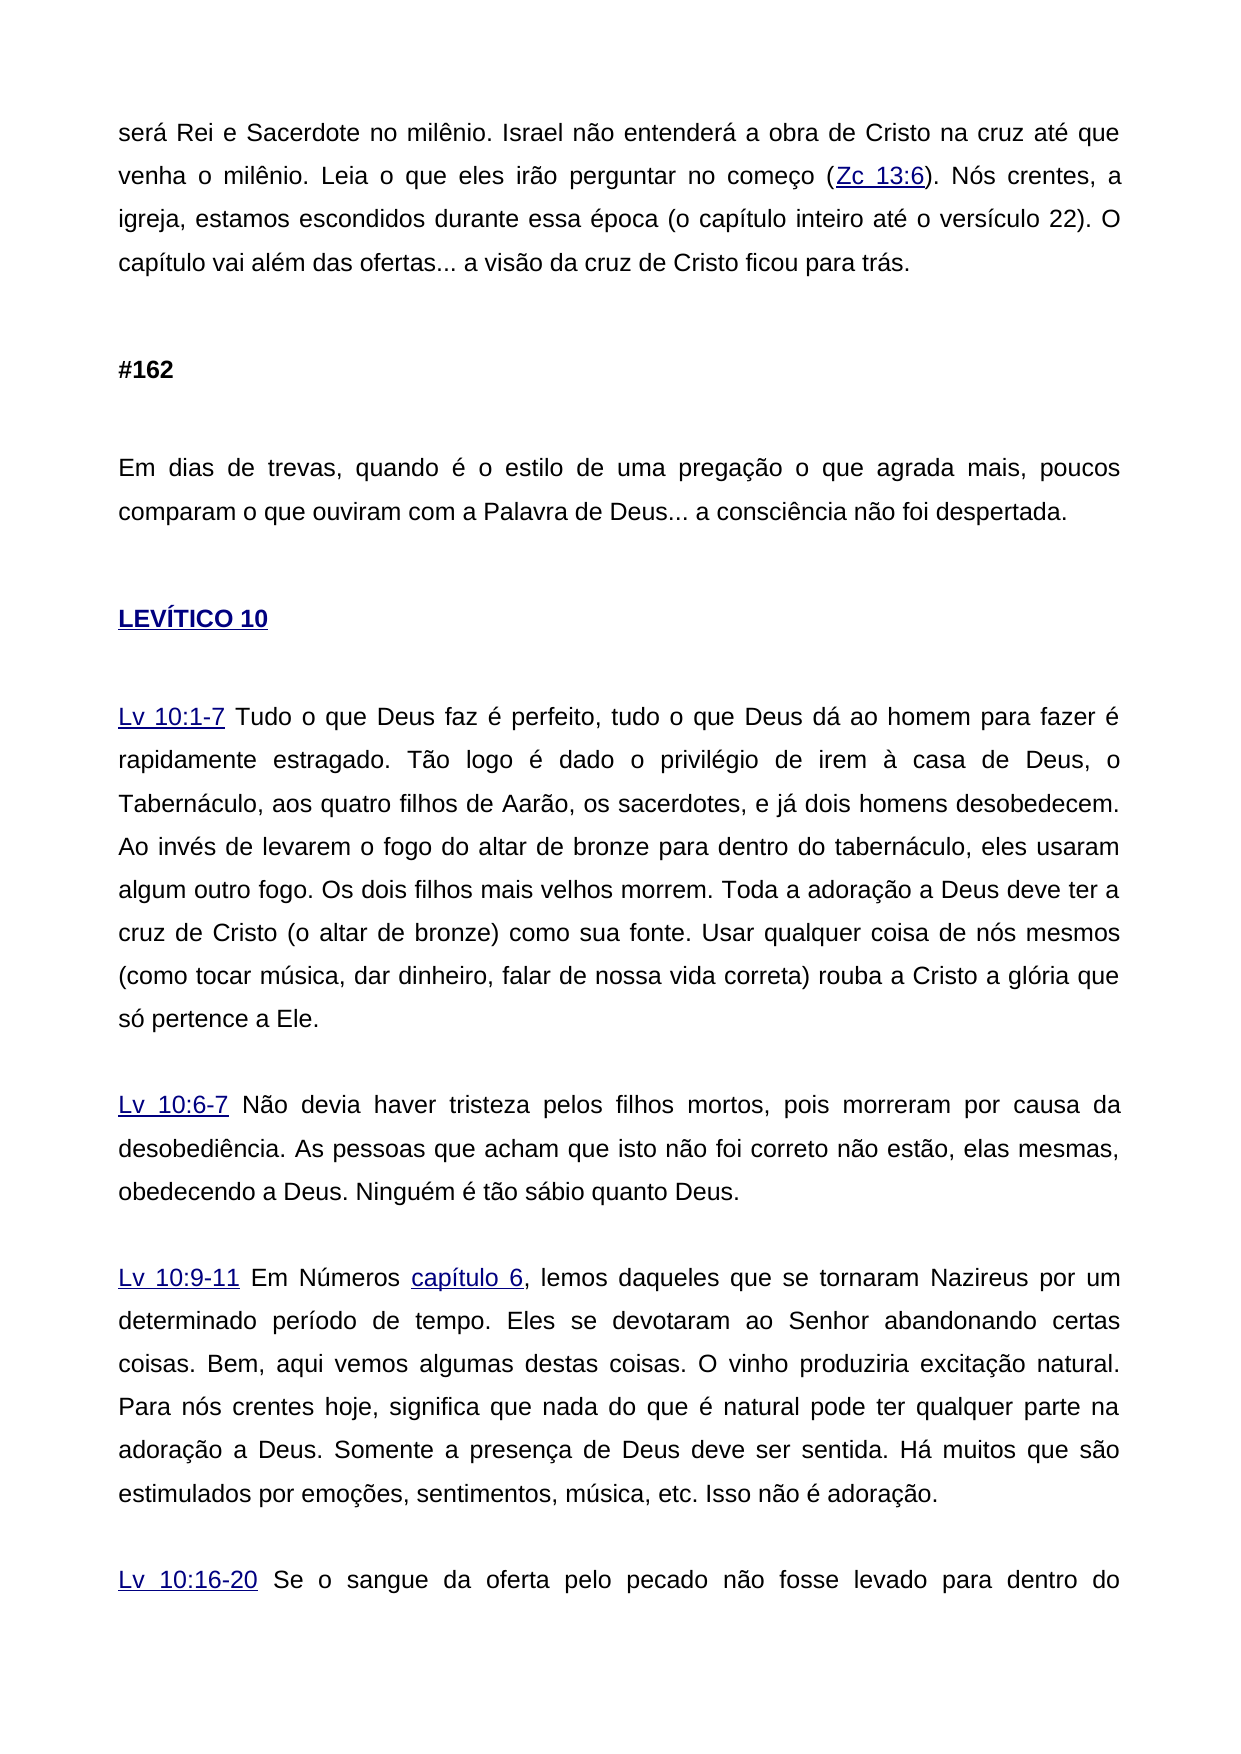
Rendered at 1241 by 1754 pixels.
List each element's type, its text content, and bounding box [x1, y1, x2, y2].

subtitle #162 [118, 354, 1122, 383]
text Lv 10:6-7 Não devia haver tristeza pelos filhos mortos, pois morreram por causa da desobediência. As pessoas que acham que isto não foi correto não estão, elas mesmas, obedecendo a Deus. Ninguém é tão sábio quanto Deus. [118, 1090, 1122, 1205]
text Lv 10:9-11 Em Números capítulo 6, lemos daqueles que se tornaram Nazireus por um determinado período de tempo. Eles se devotaram ao Senhor abandonando certas coisas. Bem, aqui vemos algumas destas coisas. O vinho produziria excitação natural. Para nós crentes hoje, significa que nada do que é natural pode ter qualquer parte na adoração a Deus. Somente a presença de Deus deve ser sentida. Há muitos que são estimulados por emoções, sentimentos, música, etc. Isso não é adoração. [118, 1263, 1122, 1507]
text Lv 10:16-20 Se o sangue da oferta pelo pecado não fosse levado para dentro do [118, 1565, 1122, 1593]
text Em dias de trevas, quando é o estilo de uma pregação o que agrada mais, poucos comparam o que ouviram com a Palavra de Deus... a consciência não foi despertada. [118, 453, 1122, 525]
subtitle LEVÍTICO 10 [118, 603, 1122, 632]
text Lv 10:1-7 Tudo o que Deus faz é perfeito, tudo o que Deus dá ao homem para fazer é rapidamente estragado. Tão logo é dado o privilégio de irem à casa de Deus, o Tabernáculo, aos quatro filhos de Aarão, os sacerdotes, e já dois homens desobedecem. Ao invés de levarem o fogo do altar de bronze para dentro do tabernáculo, eles usaram algum outro fogo. Os dois filhos mais velhos morrem. Toda a adoração a Deus deve ter a cruz de Cristo (o altar de bronze) como sua fonte. Usar qualquer coisa de nós mesmos (como tocar música, dar dinheiro, falar de nossa vida correta) rouba a Cristo a glória que só pertence a Ele. [118, 702, 1122, 1033]
text será Rei e Sacerdote no milênio. Israel não entenderá a obra de Cristo na cruz até que venha o milênio. Leia o que eles irão perguntar no começo (Zc 13:6). Nós crentes, a igreja, estamos escondidos durante essa época (o capítulo inteiro até o versículo 22). O capítulo vai além das ofertas... a visão da cruz de Cristo ficou para trás. [118, 118, 1122, 276]
